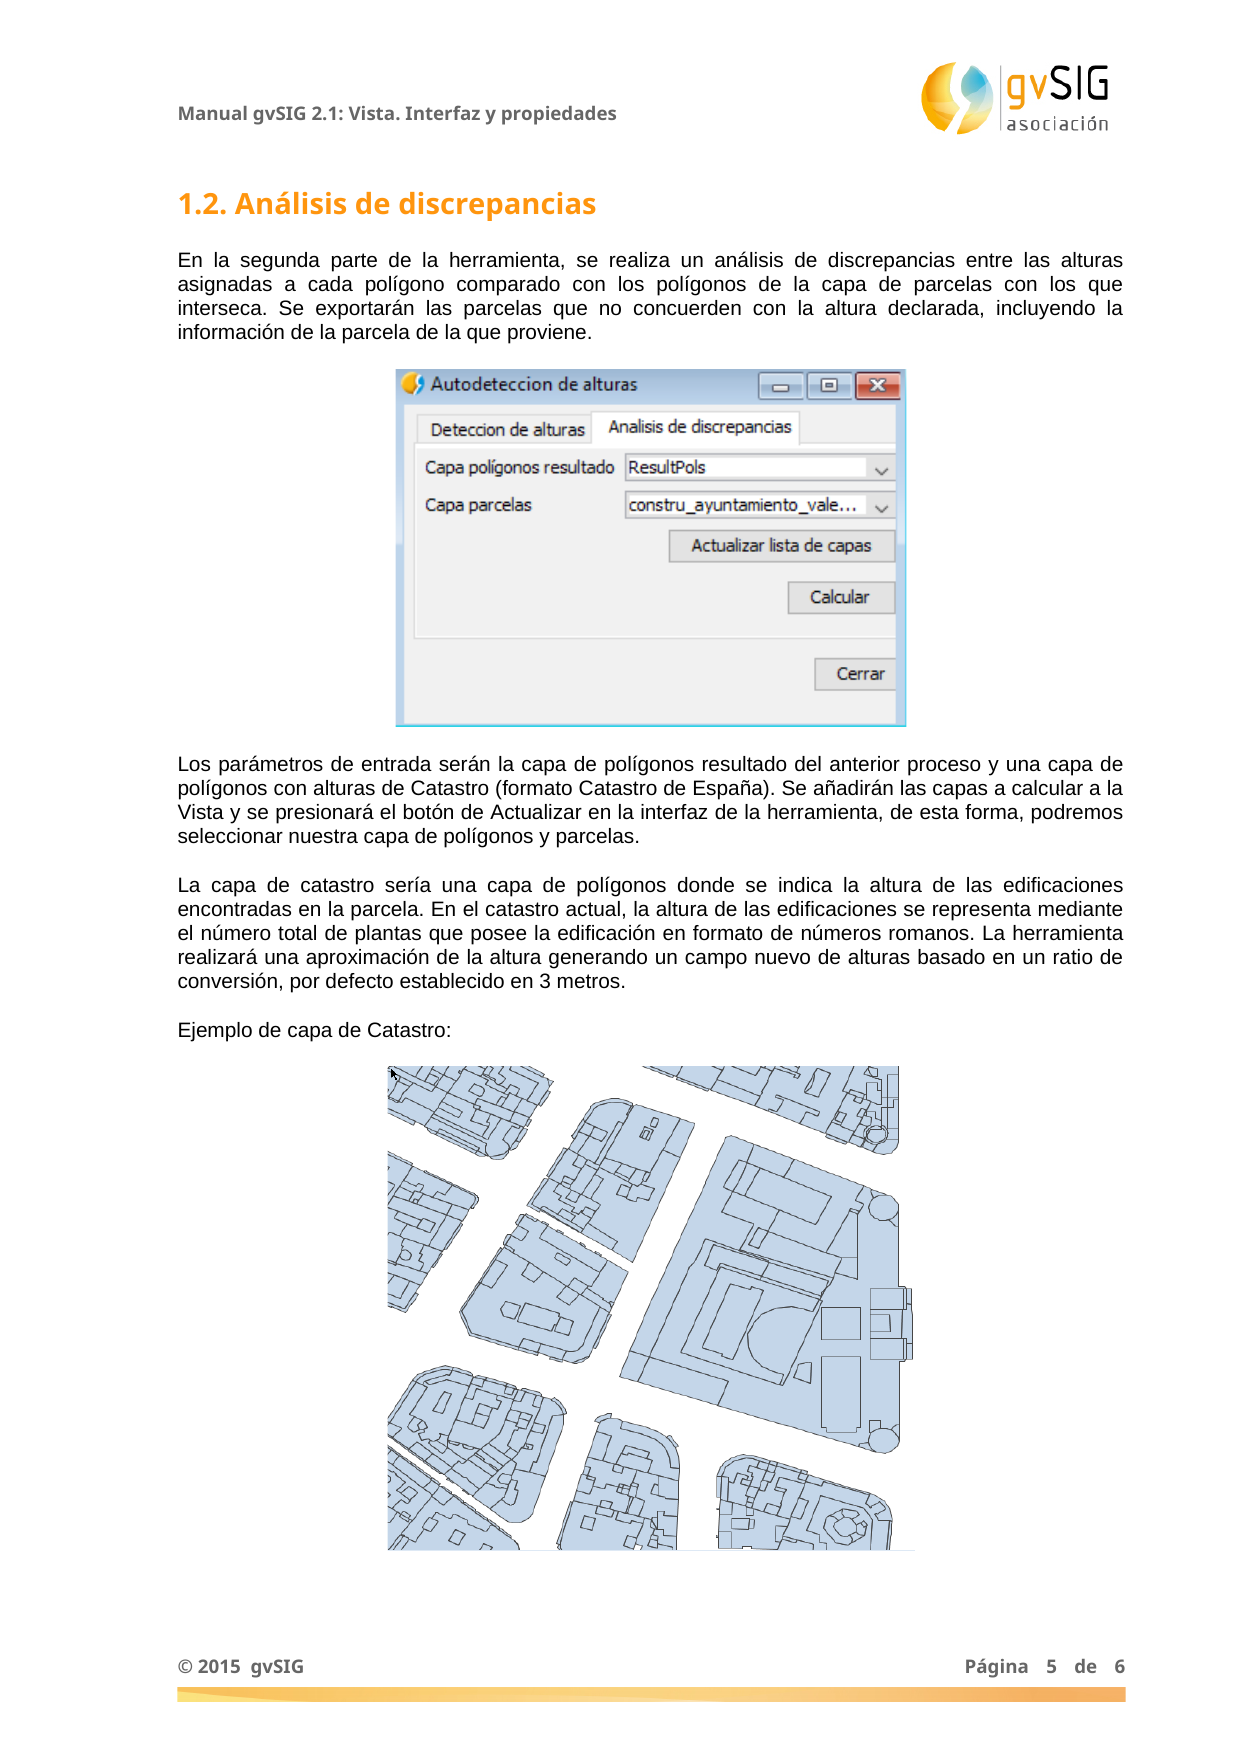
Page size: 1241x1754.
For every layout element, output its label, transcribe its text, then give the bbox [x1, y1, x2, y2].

picture [395, 369, 907, 727]
text En la segunda parte de la herramienta, se realiza un análisis de discrepancias entre las alturas asignadas a cada polígono comparado con los polígonos de la capa de parcelas con los que interseca. Se exportarán las parcelas que no concuerden con la altura declarada, incluyendo la información de la parcela de la que proviene. [177, 248, 1125, 344]
text Los parámetros de entrada serán la capa de polígonos resultado del anterior proceso y una capa de polígonos con alturas de Catastro (formato Catastro de España). Se añadirán las capas a calcular a la Vista y se presionará el botón de Actualizar en la interfaz de la herramienta, de esta forma, podremos seleccionar nuestra capa de polígonos y parcelas. [177, 752, 1125, 848]
picture [387, 1066, 915, 1551]
subtitle 1.2. Análisis de discrepancias [177, 184, 1125, 223]
text Ejemplo de capa de Catastro: [177, 1018, 1125, 1042]
picture [177, 1687, 1126, 1702]
text La capa de catastro sería una capa de polígonos donde se indica la altura de las edificaciones encontradas en la parcela. En el catastro actual, la altura de las edificaciones se representa mediante el número total de plantas que posee la edificación en formato de números romanos. La herramienta realizará una aproximación de la altura generando un campo nuevo de alturas basado en un ratio de conversión, por defecto establecido en 3 metros. [177, 873, 1125, 993]
picture [902, 47, 1122, 148]
